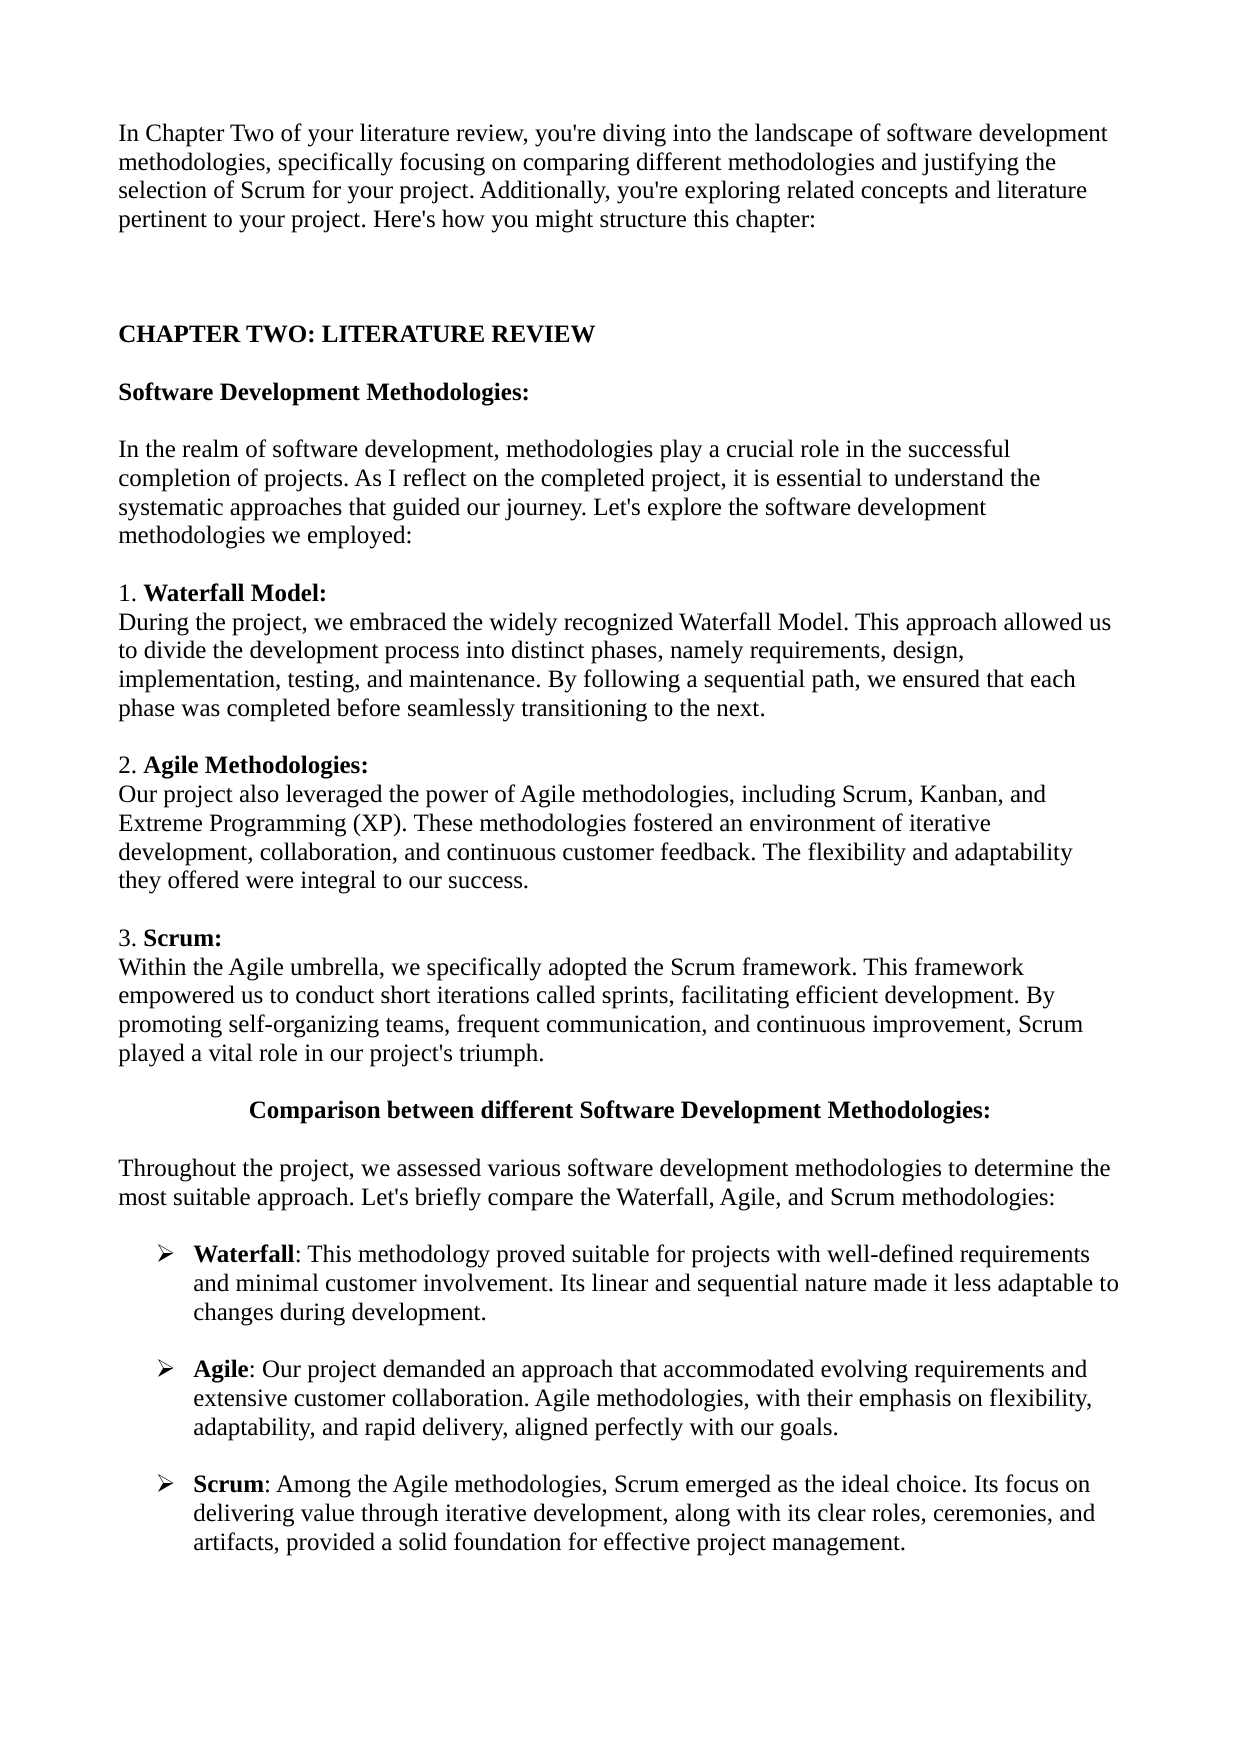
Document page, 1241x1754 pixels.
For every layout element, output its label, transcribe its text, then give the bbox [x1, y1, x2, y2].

text 3. Scrum: [118, 923, 1122, 952]
text Comparison between different Software Development Methodologies: [118, 1096, 1122, 1124]
text CHAPTER TWO: LITERATURE REVIEW [118, 319, 1122, 348]
text In the realm of software development, methodologies play a crucial role in the successful completion of projects. As I reflect on the completed project, it is essential to understand the systematic approaches that guided our journey. Let's explore the software development methodologies we employed: [118, 434, 1122, 549]
text Software Development Methodologies: [118, 377, 1122, 406]
text Throughout the project, we assessed various software development methodologies to determine the most suitable approach. Let's briefly compare the Waterfall, Agile, and Scrum methodologies: [118, 1153, 1122, 1211]
list Scrum: Among the Agile methodologies, Scrum emerged as the ideal choice. Its focus on delivering value through iterative development, along with its clear roles, ceremonies, and artifacts, provided a solid foundation for effective project management. [156, 1469, 1122, 1556]
text 2. Agile Methodologies: [118, 751, 1122, 779]
text In Chapter Two of your literature review, you're diving into the landscape of software development methodologies, specifically focusing on comparing different methodologies and justifying the selection of Scrum for your project. Additionally, you're exploring related concepts and literature pertinent to your project. Here's how you might structure this chapter: [118, 118, 1122, 233]
text Our project also leveraged the power of Agile methodologies, including Scrum, Kanban, and Extreme Programming (XP). These methodologies fostered an environment of iterative development, collaboration, and continuous customer feedback. The flexibility and adaptability they offered were integral to our success. [118, 779, 1122, 894]
list Agile: Our project demanded an approach that accommodated evolving requirements and extensive customer collaboration. Agile methodologies, with their emphasis on flexibility, adaptability, and rapid delivery, aligned perfectly with our goals. [156, 1354, 1122, 1441]
text Within the Agile umbrella, we specifically adopted the Scrum framework. This framework empowered us to conduct short iterations called sprints, facilitating efficient development. By promoting self-organizing teams, frequent communication, and continuous improvement, Scrum played a vital role in our project's triumph. [118, 952, 1122, 1067]
text During the project, we embraced the widely recognized Waterfall Model. This approach allowed us to divide the development process into distinct phases, namely requirements, design, implementation, testing, and maintenance. By following a sequential path, we ensured that each phase was completed before seamlessly transitioning to the next. [118, 607, 1122, 722]
text 1. Waterfall Model: [118, 578, 1122, 607]
list Waterfall: This methodology proved suitable for projects with well-defined requirements and minimal customer involvement. Its linear and sequential nature made it less adaptable to changes during development. [156, 1239, 1122, 1326]
